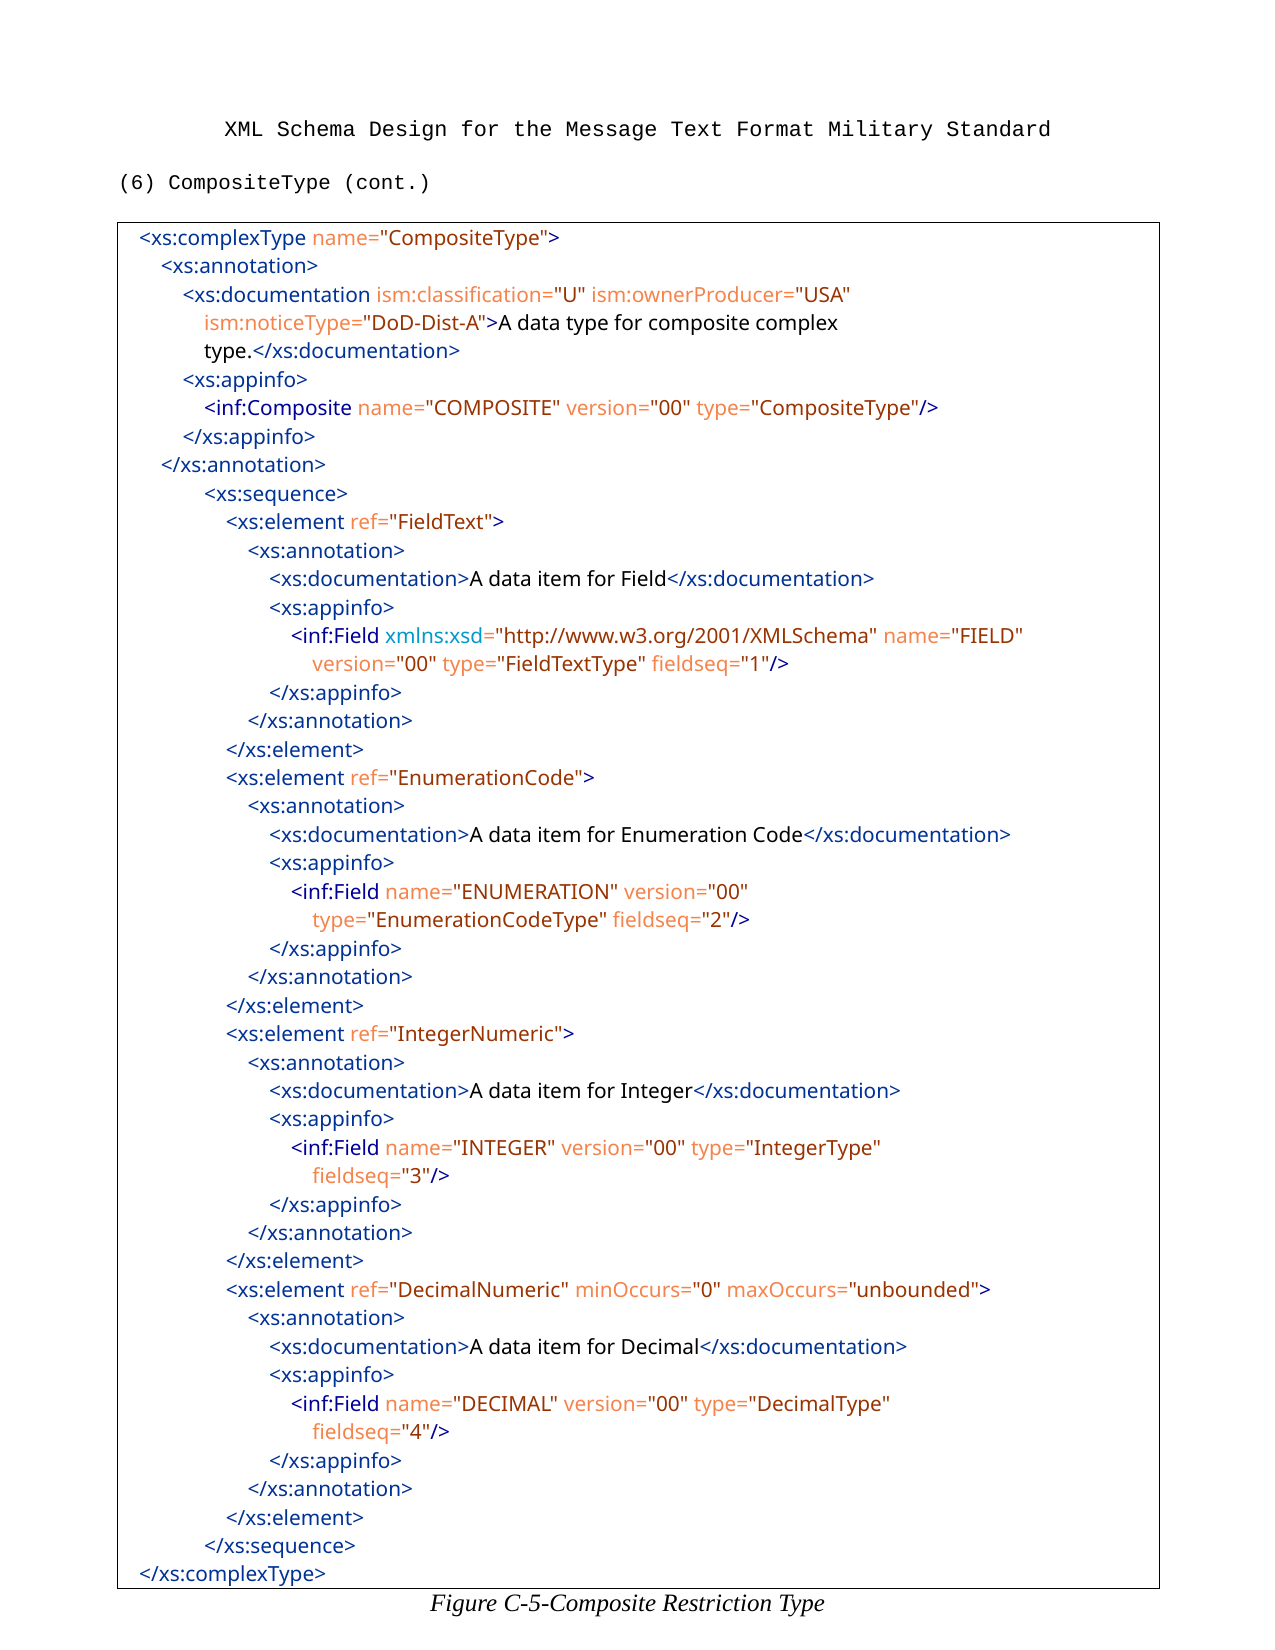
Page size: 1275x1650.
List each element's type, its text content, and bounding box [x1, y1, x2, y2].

text Figure C-5-Composite Restriction Type [81, 309, 1176, 1617]
text (6) CompositeType (cont.) [118, 172, 1157, 196]
